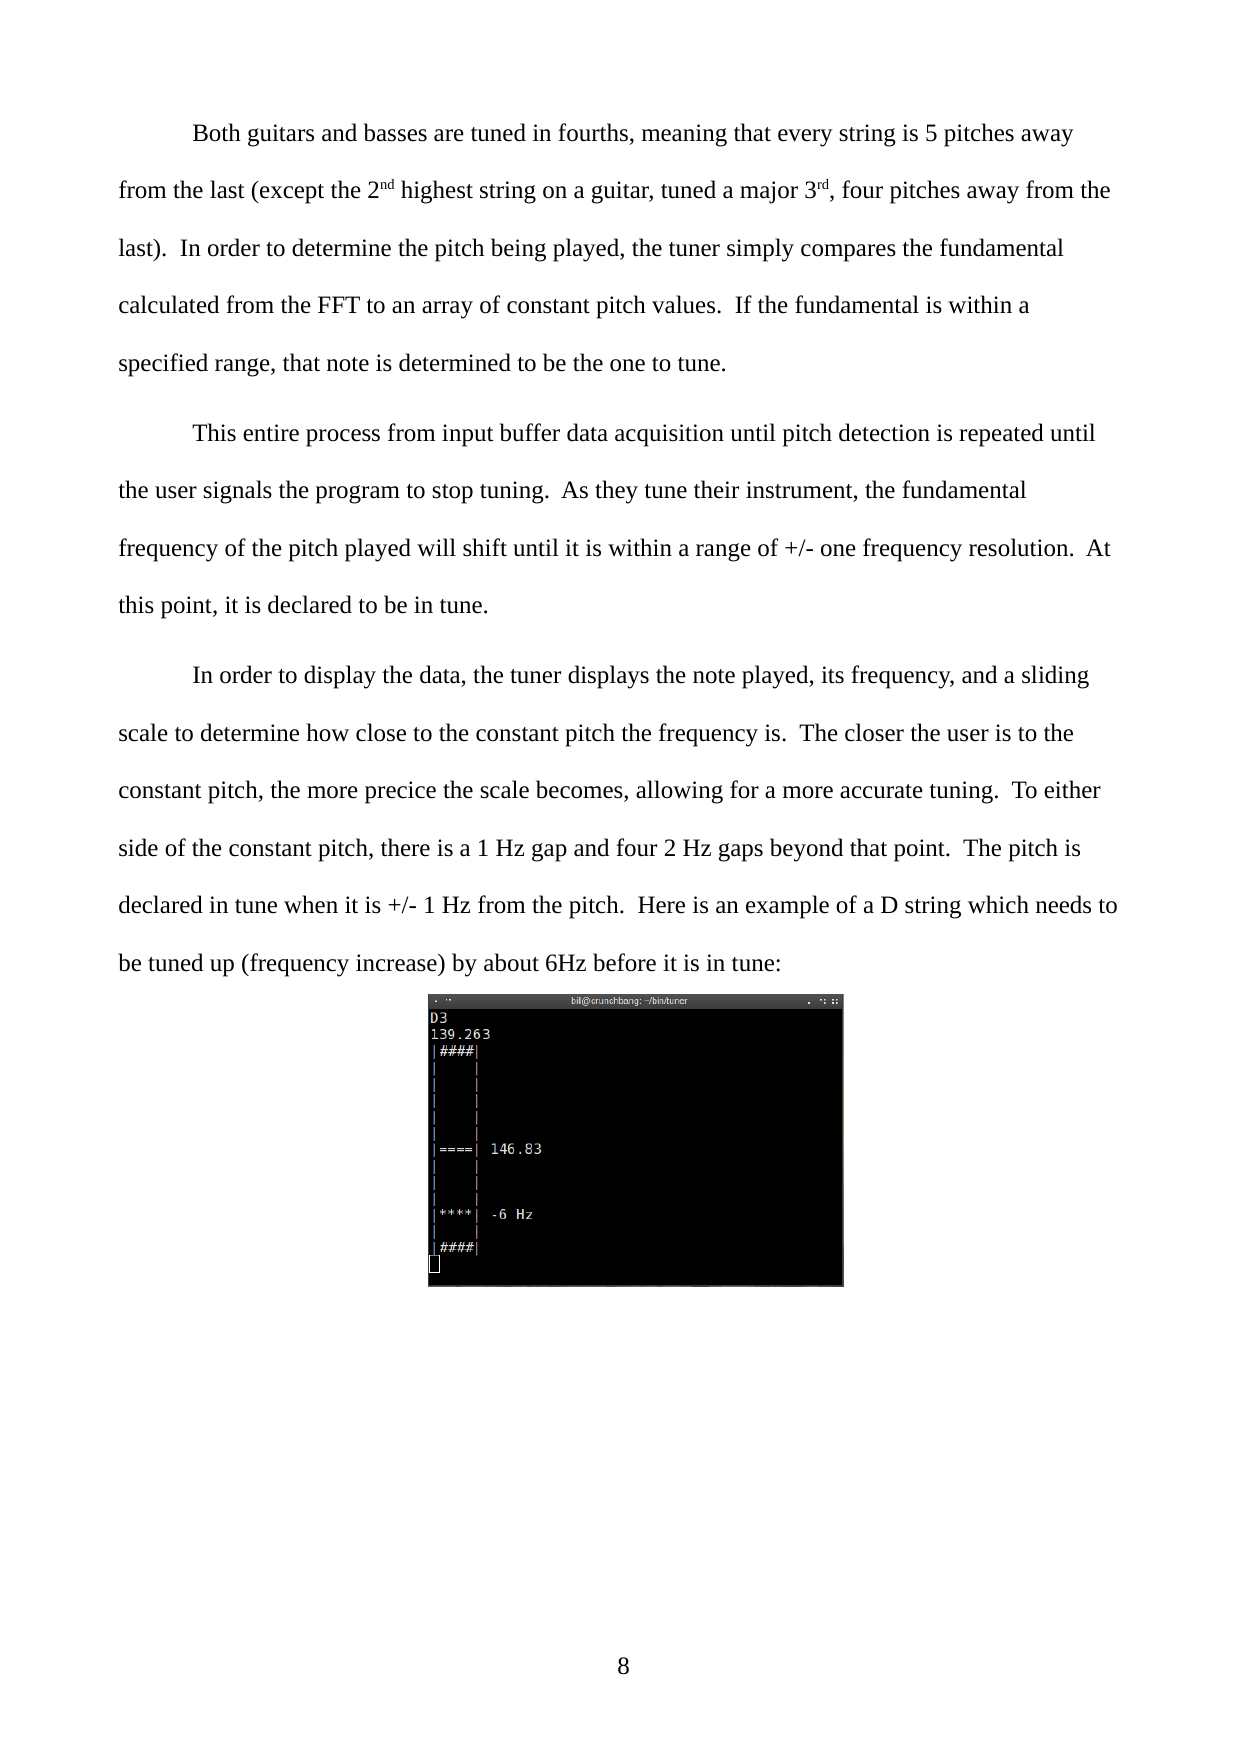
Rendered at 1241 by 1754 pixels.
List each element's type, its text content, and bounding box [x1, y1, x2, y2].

text In order to display the data, the tuner displays the note played, its frequency, and a sliding scale to determine how close to the constant pitch the frequency is. The closer the user is to the constant pitch, the more precice the scale becomes, allowing for a more accurate tuning. To either side of the constant pitch, there is a 1 Hz gap and four 2 Hz gaps beyond that point. The pitch is declared in tune when it is +/- 1 Hz from the pitch. Here is an example of a D string which needs to be tuned up (frequency increase) by about 6Hz before it is in tune: [118, 661, 1122, 977]
text Both guitars and basses are tuned in fourths, meaning that every string is 5 pitches away from the last (except the 2nd highest string on a guitar, tuned a major 3rd, four pitches away from the last). In order to determine the pitch being played, the tuner simply compares the fundamental calculated from the FFT to an array of constant pitch values. If the fundamental is within a specified range, that note is determined to be the one to tune. [118, 118, 1122, 377]
text This entire process from input buffer data acquisition until pitch detection is repeated until the user signals the program to stop tuning. As they tune their instrument, the fundamental frequency of the pitch played will shift until it is within a range of +/- one frequency resolution. At this point, it is declared to be in tune. [118, 418, 1122, 619]
picture [428, 994, 844, 1287]
